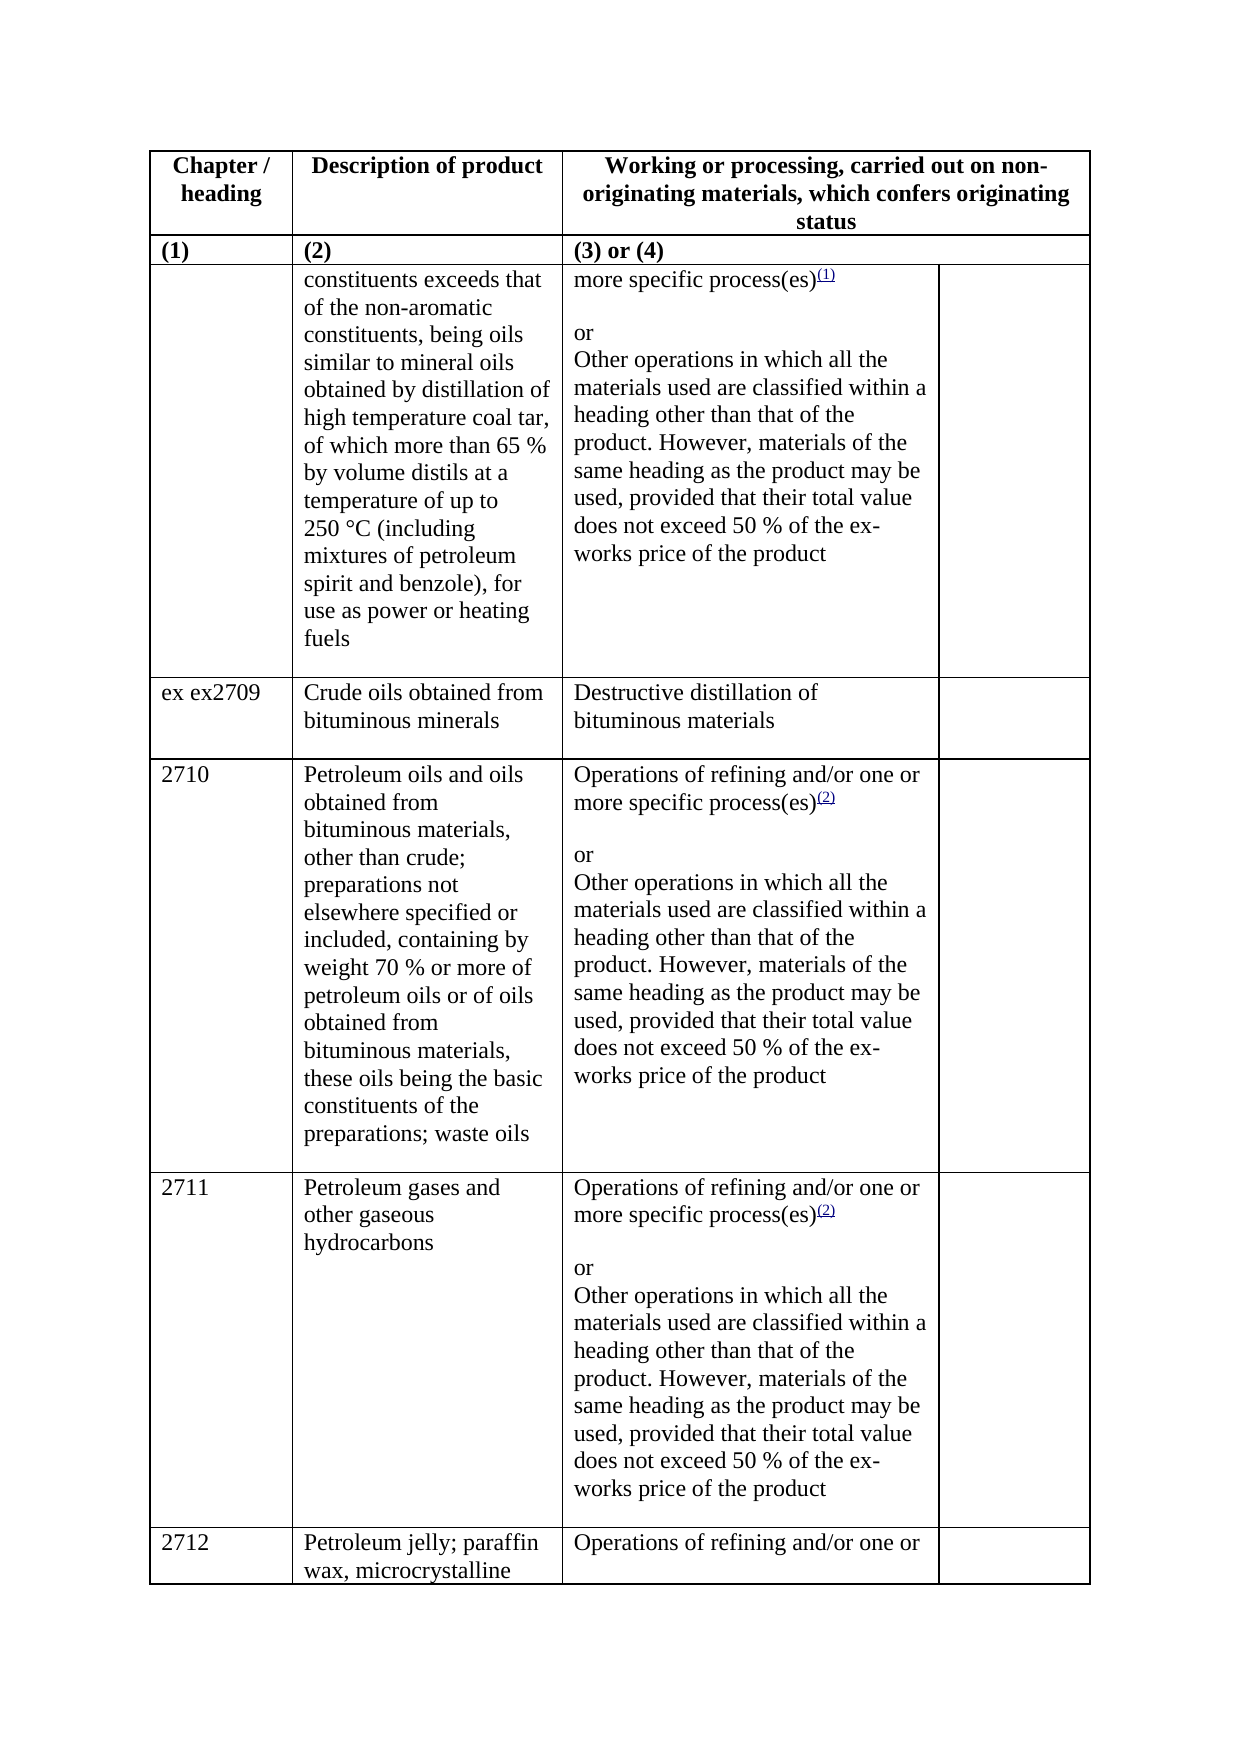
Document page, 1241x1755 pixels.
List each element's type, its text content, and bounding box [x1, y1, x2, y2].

table_cell Operations of refining and/or one or more specific process(es)(2) or Other operations in which all the materials used are classified within a heading other than that of the product. However, materials of the same heading as the product may be used, provided that their total value does not exceed 50 % of the ex-works price of the product [563, 760, 938, 1171]
table_cell (2) [293, 236, 562, 263]
table_cell [940, 1173, 1089, 1527]
table_cell Crude oils obtained from bituminous minerals [293, 678, 562, 758]
table_header Chapter / heading [151, 152, 292, 234]
table_cell more specific process(es)(1) or Other operations in which all the materials used are classified within a heading other than that of the product. However, materials of the same heading as the product may be used, provided that their total value does not exceed 50 % of the ex-works price of the product [563, 265, 938, 677]
table_cell 2712 [151, 1528, 292, 1583]
table_cell [940, 265, 1089, 677]
table_cell Petroleum gases and other gaseous hydrocarbons [293, 1173, 562, 1527]
table_cell [940, 1528, 1089, 1583]
table_cell [940, 760, 1089, 1171]
table_cell Petroleum jelly; paraffin wax, microcrystalline [293, 1528, 562, 1583]
table_cell Destructive distillation of bituminous materials [563, 678, 938, 758]
table_cell (3) or (4) [563, 236, 1089, 263]
table_cell Operations of refining and/or one or [563, 1528, 938, 1583]
table_cell (1) [151, 236, 292, 263]
table_cell [940, 678, 1089, 758]
table_cell 2711 [151, 1173, 292, 1527]
table_header Description of product [293, 152, 562, 234]
table_cell [151, 265, 292, 677]
table_cell constituents exceeds that of the non-aromatic constituents, being oils similar to mineral oils obtained by distillation of high temperature coal tar, of which more than 65 % by volume distils at a temperature of up to 250 °C (including mixtures of petroleum spirit and benzole), for use as power or heating fuels [293, 265, 562, 677]
table_header Working or processing, carried out on non-originating materials, which confers originating status [563, 152, 1089, 234]
table_cell ex ex2709 [151, 678, 292, 758]
table_cell Operations of refining and/or one or more specific process(es)(2) or Other operations in which all the materials used are classified within a heading other than that of the product. However, materials of the same heading as the product may be used, provided that their total value does not exceed 50 % of the ex-works price of the product [563, 1173, 938, 1527]
table_cell Petroleum oils and oils obtained from bituminous materials, other than crude; preparations not elsewhere specified or included, containing by weight 70 % or more of petroleum oils or of oils obtained from bituminous materials, these oils being the basic constituents of the preparations; waste oils [293, 760, 562, 1171]
table_cell 2710 [151, 760, 292, 1171]
